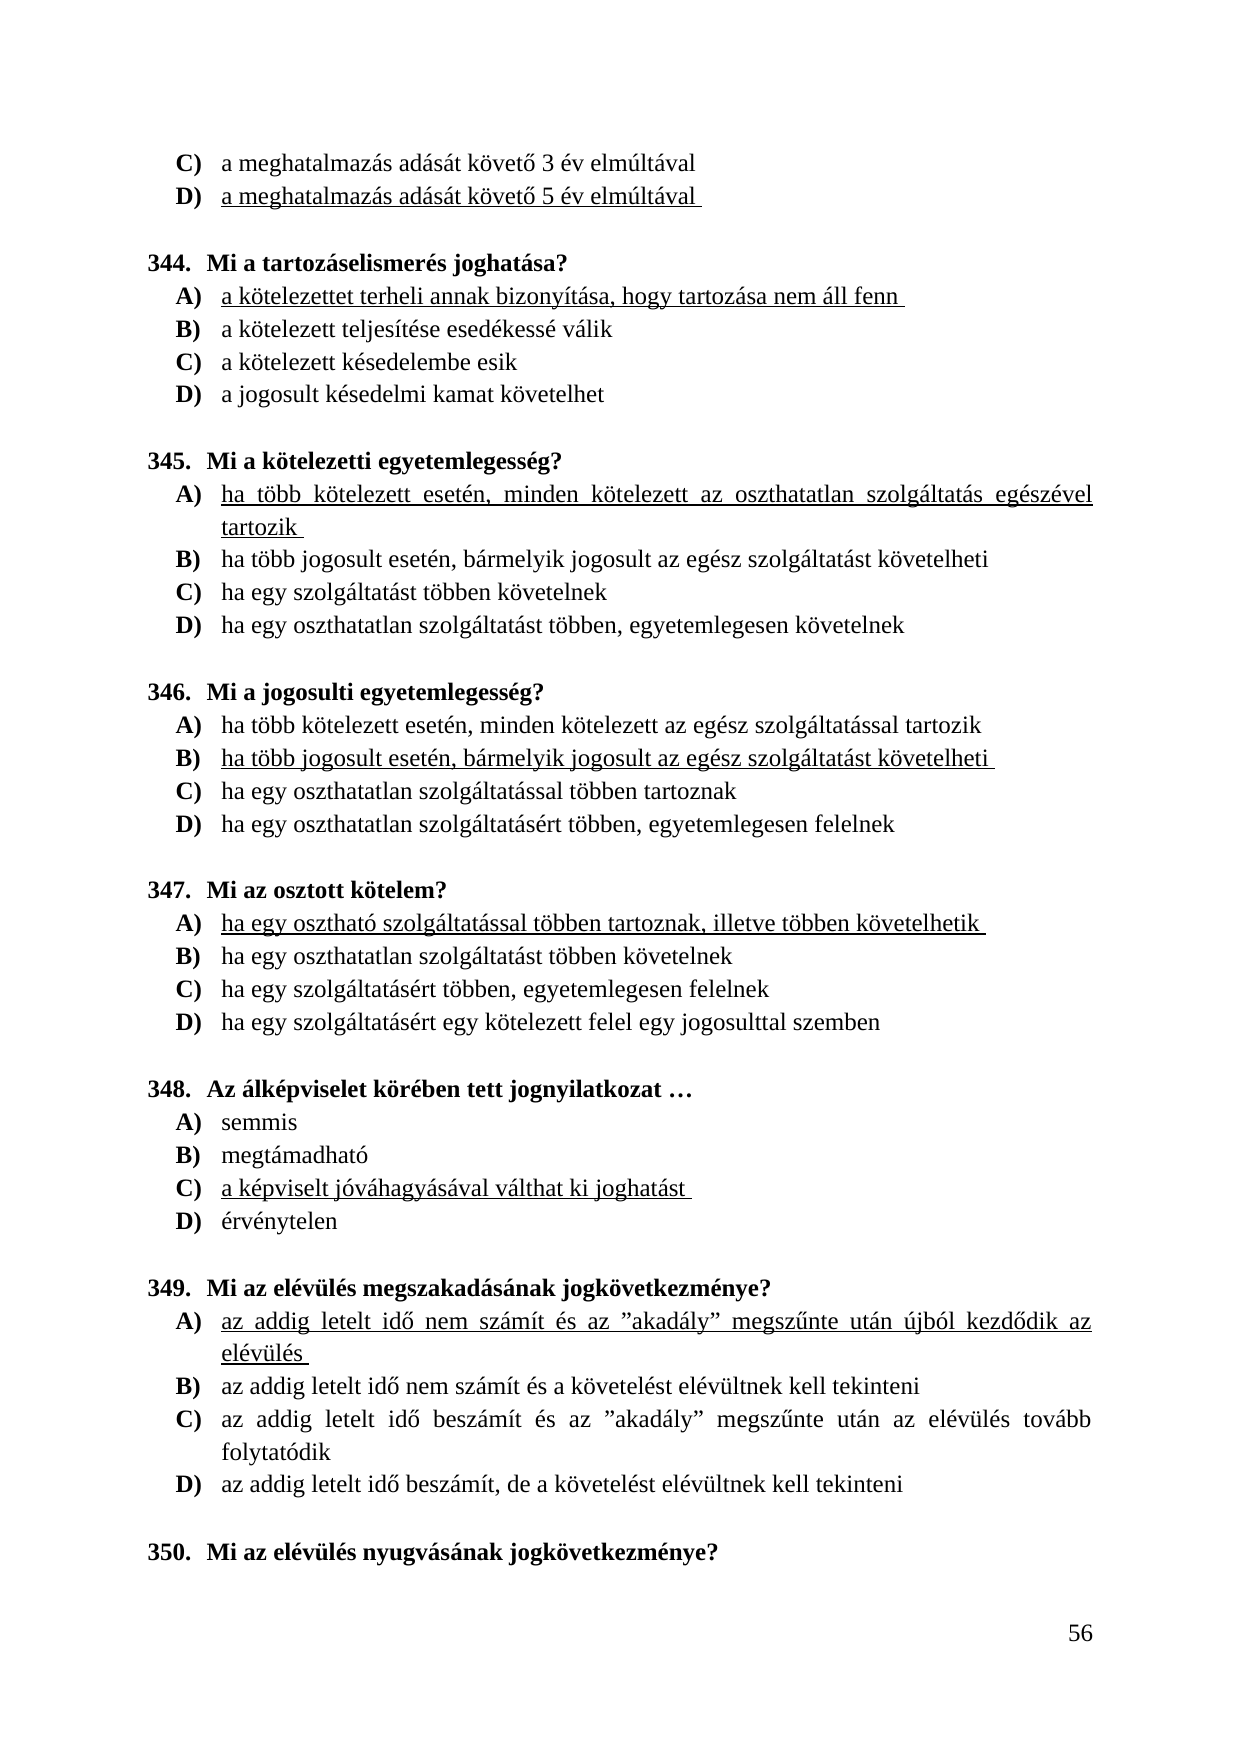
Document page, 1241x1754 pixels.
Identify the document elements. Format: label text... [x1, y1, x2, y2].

list az addig letelt idő beszámít és az ”akadály” megszűnte után az elévülés tovább folytatódik [175, 1404, 1093, 1465]
list a kötelezettet terheli annak bizonyítása, hogy tartozása nem áll fenn [175, 281, 1093, 309]
list ha egy osztható szolgáltatással többen tartoznak, illetve többen követelhetik [175, 908, 1093, 937]
list az addig letelt idő beszámít, de a követelést elévültnek kell tekinteni [175, 1469, 1093, 1498]
list Mi az elévülés megszakadásának jogkövetkezménye? [147, 1273, 1093, 1302]
list a képviselt jóváhagyásával válthat ki joghatást [175, 1173, 1093, 1202]
list ha egy oszthatatlan szolgáltatással többen tartoznak [175, 776, 1093, 805]
list ha egy oszthatatlan szolgáltatást többen, egyetemlegesen követelnek [175, 610, 1093, 639]
list az addig letelt idő nem számít és az ”akadály” megszűnte után újból kezdődik az elévülés [175, 1306, 1093, 1367]
list érvénytelen [175, 1206, 1093, 1235]
list Az álképviselet körében tett jognyilatkozat … [147, 1074, 1093, 1103]
list ha egy oszthatatlan szolgáltatásért többen, egyetemlegesen felelnek [175, 809, 1093, 838]
list a meghatalmazás adását követő 5 év elmúltával [175, 181, 1093, 210]
list Mi a jogosulti egyetemlegesség? [147, 677, 1093, 706]
list a kötelezett teljesítése esedékessé válik [175, 314, 1093, 342]
list Mi az elévülés nyugvásának jogkövetkezménye? [147, 1537, 1093, 1565]
list ha több kötelezett esetén, minden kötelezett az oszthatatlan szolgáltatás egészével tartozik [175, 479, 1093, 540]
list ha egy szolgáltatást többen követelnek [175, 577, 1093, 606]
list a meghatalmazás adását követő 3 év elmúltával [175, 148, 1093, 177]
list ha egy szolgáltatásért többen, egyetemlegesen felelnek [175, 974, 1093, 1003]
list ha több jogosult esetén, bármelyik jogosult az egész szolgáltatást követelheti [175, 544, 1093, 573]
list a kötelezett késedelembe esik [175, 347, 1093, 375]
list Mi az osztott kötelem? [147, 876, 1093, 904]
list ha egy oszthatatlan szolgáltatást többen követelnek [175, 941, 1093, 970]
list semmis [175, 1107, 1093, 1136]
list ha egy szolgáltatásért egy kötelezett felel egy jogosulttal szemben [175, 1007, 1093, 1036]
list Mi a kötelezetti egyetemlegesség? [147, 446, 1093, 475]
list ha több jogosult esetén, bármelyik jogosult az egész szolgáltatást követelheti [175, 743, 1093, 772]
list megtámadható [175, 1140, 1093, 1169]
list az addig letelt idő nem számít és a követelést elévültnek kell tekinteni [175, 1371, 1093, 1400]
list Mi a tartozáselismerés joghatása? [147, 248, 1093, 277]
list a jogosult késedelmi kamat követelhet [175, 379, 1093, 408]
list ha több kötelezett esetén, minden kötelezett az egész szolgáltatással tartozik [175, 710, 1093, 739]
